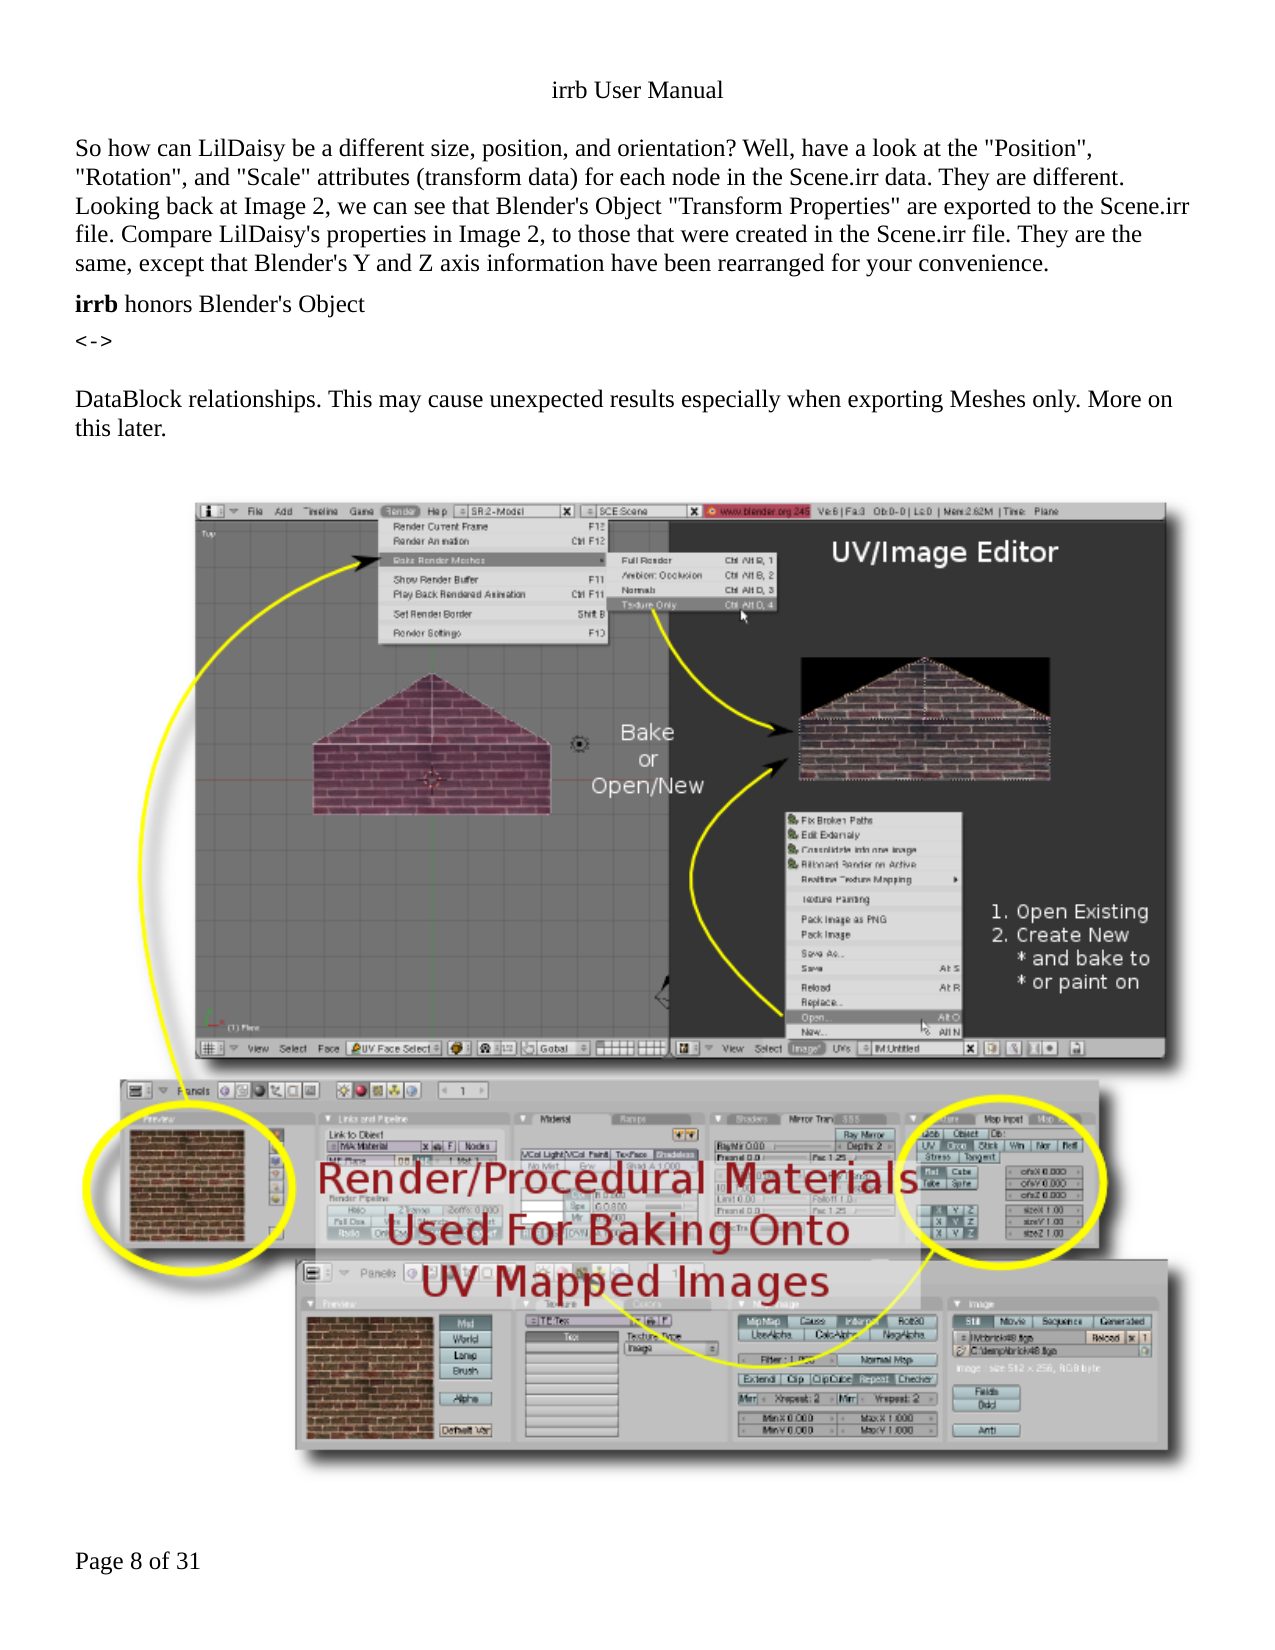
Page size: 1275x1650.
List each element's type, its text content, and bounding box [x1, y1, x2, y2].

picture [75, 495, 1200, 1483]
text <-> [75, 331, 1200, 354]
text So how can LilDaisy be a different size, position, and orientation? Well, have a look at the "Position", "Rotation", and "Scale" attributes (transform data) for each node in the Scene.irr data. They are different. Looking back at Image 2, we can see that Blender's Object "Transform Properties" are exported to the Scene.irr file. Compare LilDaisy's properties in Image 2, to those that were created in the Scene.irr file. They are the same, except that Blender's Y and Z axis information have been rearranged for your convenience. [75, 133, 1200, 277]
text DataBlock relationships. This may cause unexpected results especially when exporting Meshes only. More on this later. [75, 384, 1200, 441]
text irrb honors Blender's Object [75, 289, 1200, 318]
